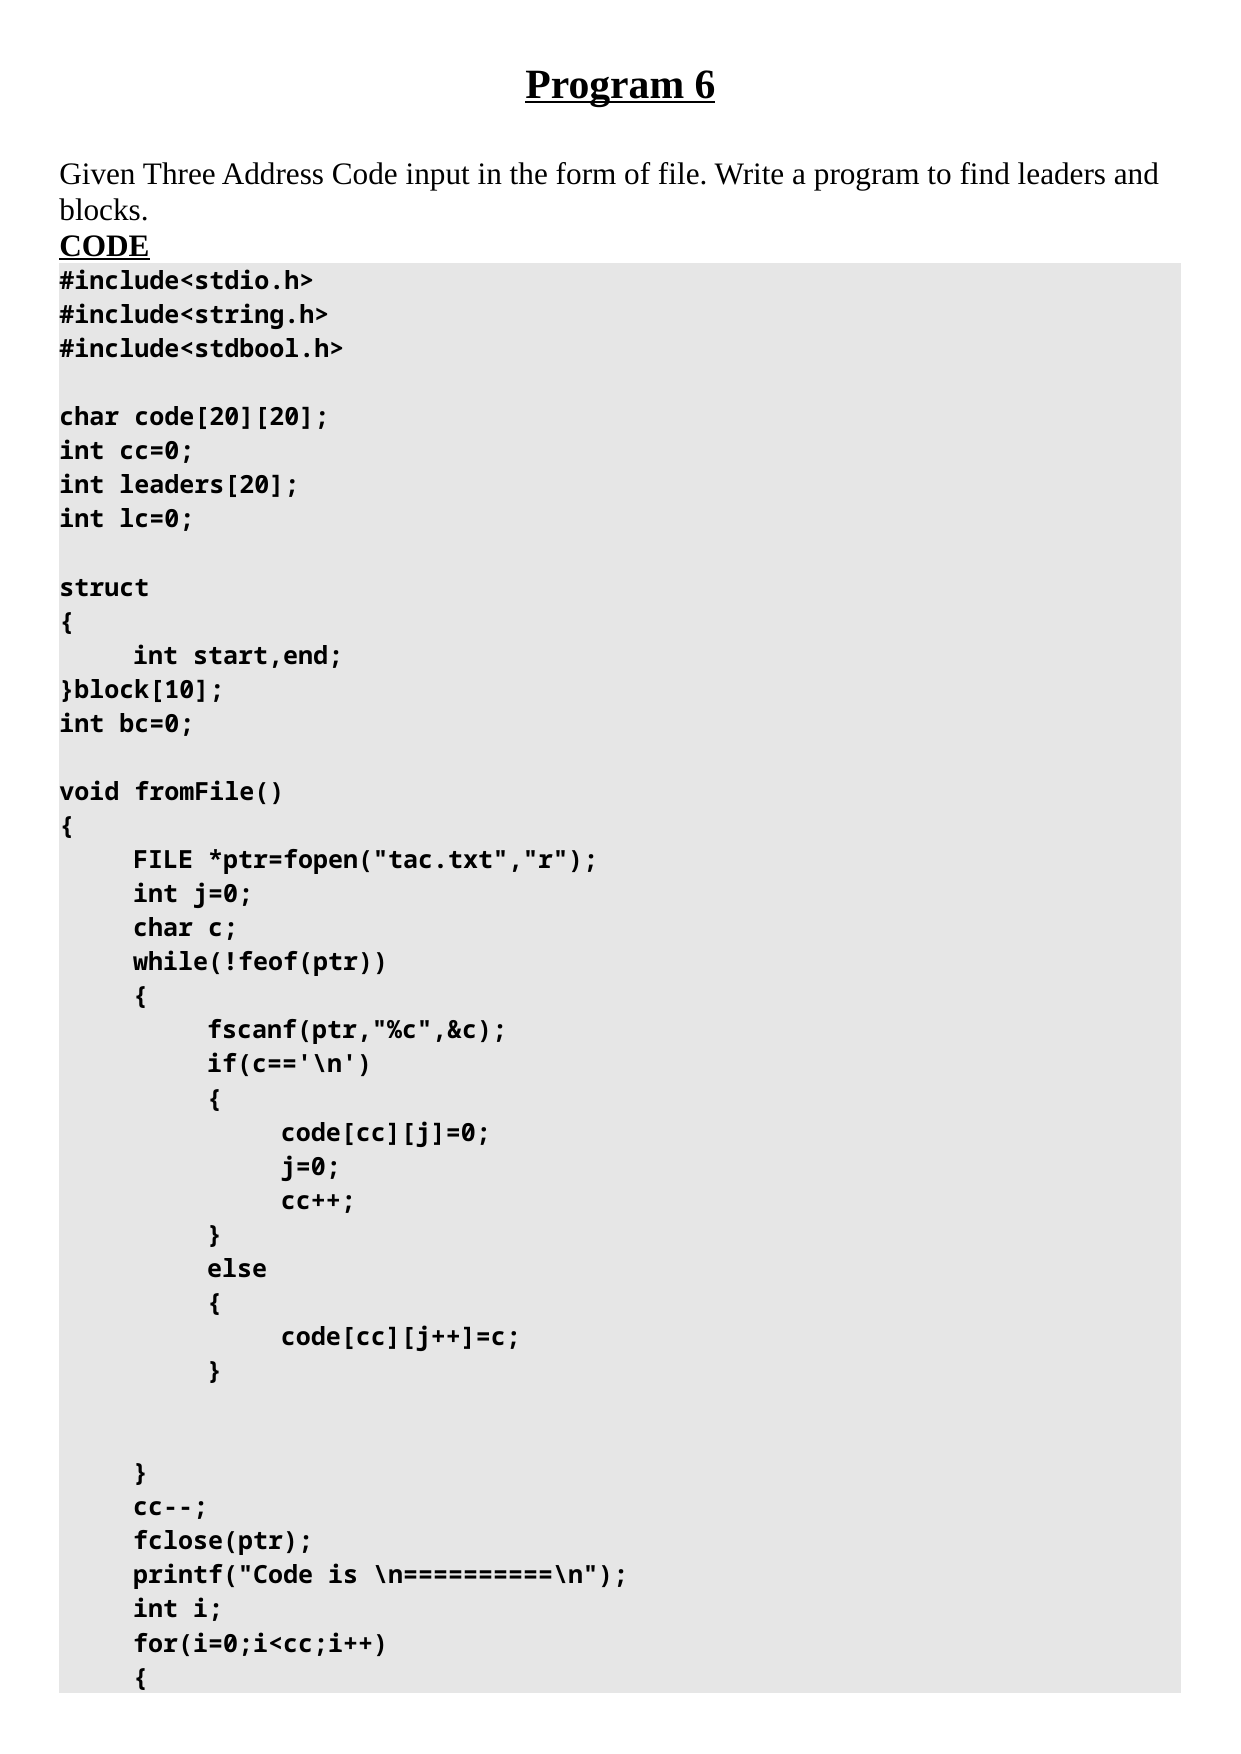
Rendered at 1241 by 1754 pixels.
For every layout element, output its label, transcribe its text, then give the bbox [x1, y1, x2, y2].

text int bc=0; [59, 706, 1181, 739]
text { [59, 808, 1181, 842]
text int leaders[20]; [59, 467, 1181, 501]
text void fromFile() [59, 774, 1181, 808]
text #include<stdio.h> [59, 263, 1181, 297]
text #include<string.h> [59, 297, 1181, 331]
text }block[10]; [59, 671, 1181, 706]
text { [59, 978, 1181, 1012]
text char code[20][20]; [59, 399, 1181, 433]
text struct [59, 569, 1181, 603]
text for(i=0;i<cc;i++) [59, 1625, 1181, 1659]
text if(c=='\n') [59, 1046, 1181, 1080]
text { [59, 1659, 1181, 1693]
text { [59, 1284, 1181, 1319]
text else [59, 1251, 1181, 1284]
text code[cc][j++]=c; [59, 1319, 1181, 1353]
text while(!feof(ptr)) [59, 944, 1181, 978]
text fscanf(ptr,"%c",&c); [59, 1012, 1181, 1046]
text #include<stdbool.h> [59, 331, 1181, 365]
text int i; [59, 1591, 1181, 1625]
text char c; [59, 910, 1181, 944]
text Program 6 [59, 59, 1181, 107]
text code[cc][j]=0; [59, 1114, 1181, 1148]
text cc--; [59, 1489, 1181, 1523]
text FILE *ptr=fopen("tac.txt","r"); [59, 842, 1181, 876]
text printf("Code is \n==========\n"); [59, 1557, 1181, 1591]
text int cc=0; [59, 433, 1181, 467]
text } [59, 1455, 1181, 1489]
text Given Three Address Code input in the form of file. Write a program to find leaders and blocks. [59, 155, 1181, 227]
text int j=0; [59, 876, 1181, 910]
text { [59, 1080, 1181, 1114]
text cc++; [59, 1182, 1181, 1216]
text } [59, 1353, 1181, 1387]
text CODE [59, 227, 1181, 263]
text int start,end; [59, 637, 1181, 671]
text } [59, 1216, 1181, 1251]
text fclose(ptr); [59, 1523, 1181, 1557]
text int lc=0; [59, 501, 1181, 535]
text j=0; [59, 1148, 1181, 1182]
text { [59, 603, 1181, 637]
